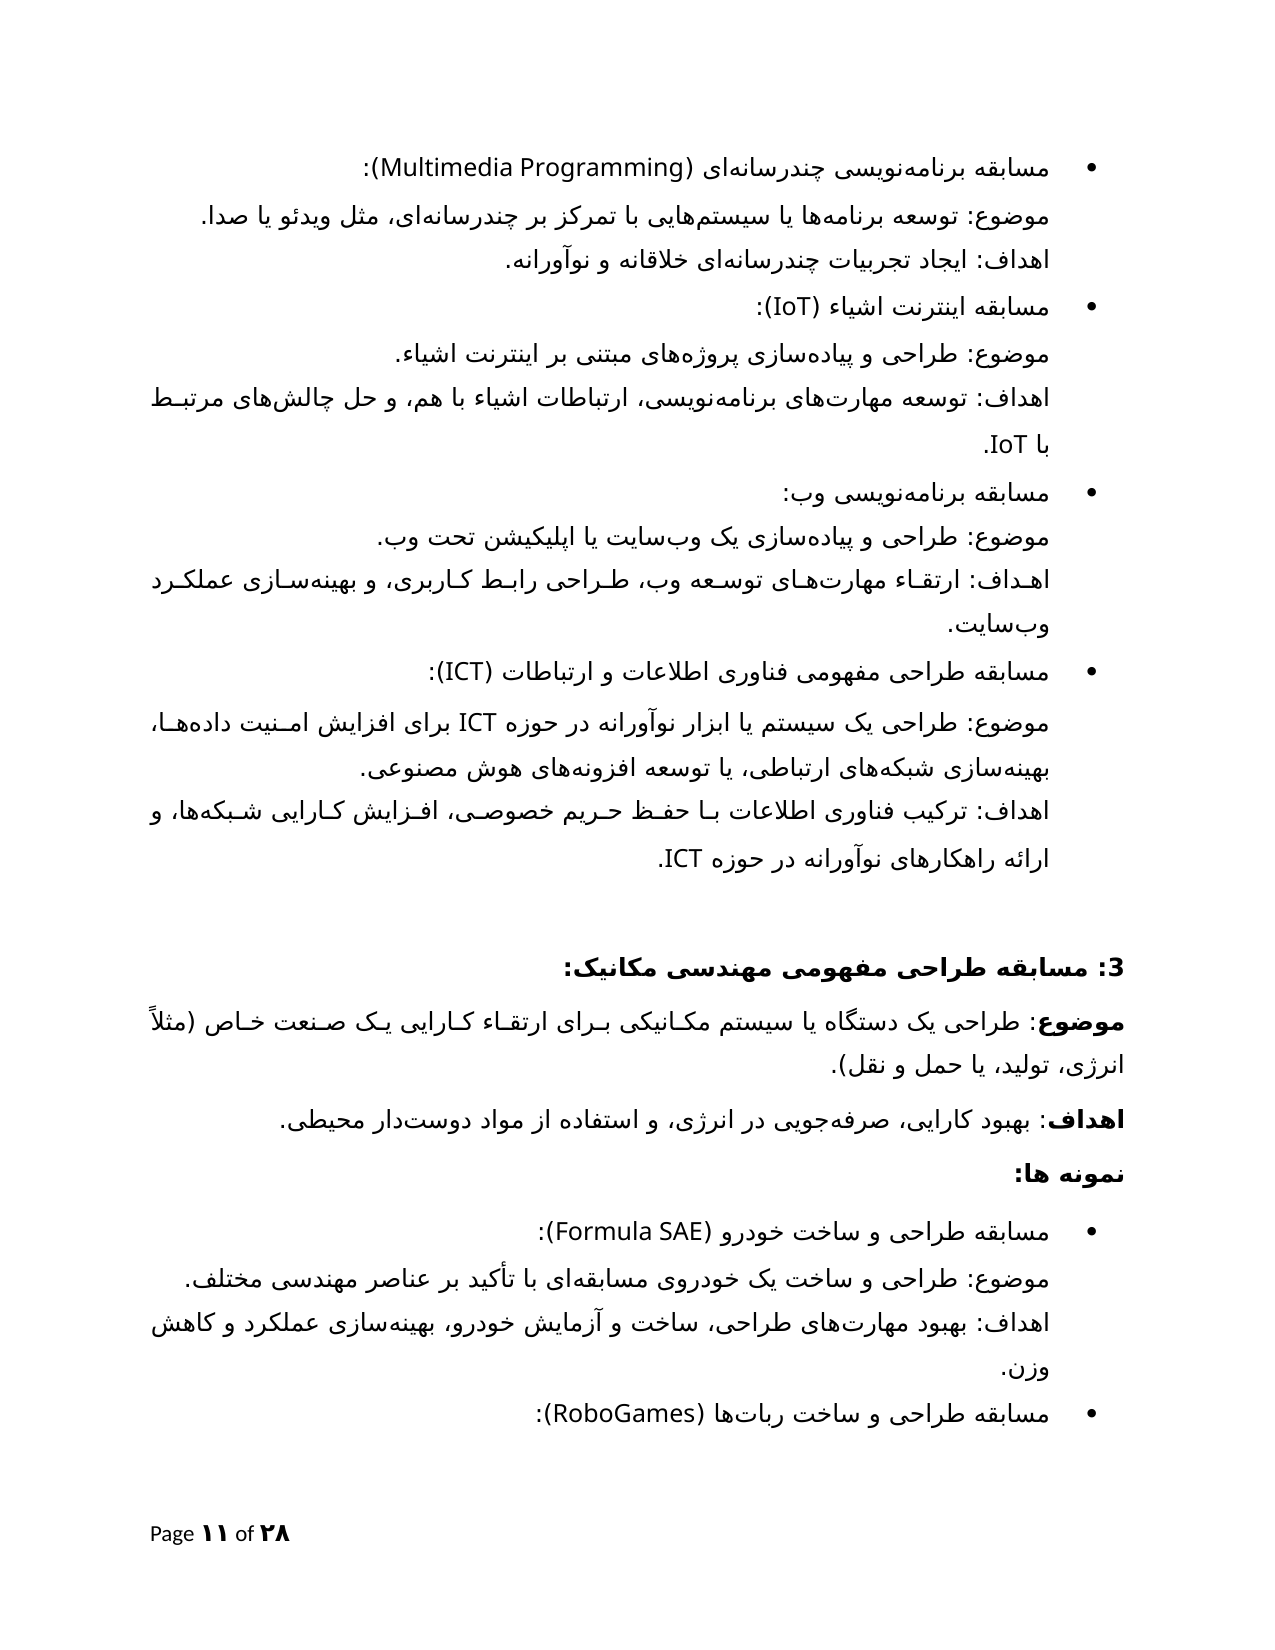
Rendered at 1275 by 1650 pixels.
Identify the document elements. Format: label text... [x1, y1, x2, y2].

list مسابقه طراحی مفهومی فناوری اطلاعات و ارتباطات (ICT): [150, 653, 1087, 687]
list اهداف: ایجاد تجربیات چندرسانه‌ای خلاقانه و نوآورانه. [150, 245, 1050, 274]
text 3: مسابقه طراحی مفهومی مهندسی مکانیک: [150, 953, 1125, 982]
list موضوع: طراحی و پیاده‌سازی یک وب‌سایت یا اپلیکیشن تحت وب. [150, 522, 1050, 551]
text موضوع: طراحی یک دستگاه یا سیستم مکانیکی برای ارتقاء کارایی یک صنعت خاص (مثلاً انرژی، تولید، یا حمل و نقل). [150, 1007, 1125, 1080]
text اهداف: بهبود کارایی، صرفه‌جویی در انرژی، و استفاده از مواد دوست‌دار محیطی. [150, 1105, 1125, 1134]
list اهداف: توسعه مهارت‌های برنامه‌نویسی، ارتباطات اشیاء با هم، و حل چالش‌های مرتبط با IoT. [150, 383, 1050, 461]
list موضوع: طراحی و ساخت یک خودروی مسابقه‌ای با تأکید بر عناصر مهندسی مختلف. [150, 1264, 1050, 1293]
list مسابقه اینترنت اشیاء (IoT): [150, 288, 1087, 323]
list موضوع: توسعه برنامه‌ها یا سیستم‌هایی با تمرکز بر چندرسانه‌ای، مثل ویدئو یا صدا. [150, 201, 1050, 230]
list موضوع: طراحی و پیاده‌سازی پروژه‌های مبتنی بر اینترنت اشیاء. [150, 339, 1050, 369]
list مسابقه برنامه‌نویسی چندرسانه‌ای (Multimedia Programming): [150, 150, 1087, 184]
list اهداف: بهبود مهارت‌های طراحی، ساخت و آزمایش خودرو، بهینه‌سازی عملکرد و کاهش وزن. [150, 1308, 1050, 1381]
list مسابقه طراحی و ساخت خودرو (Formula SAE): [150, 1213, 1087, 1247]
list اهداف: ترکیب فناوری اطلاعات با حفظ حریم خصوصی، افزایش کارایی شبکه‌ها، و ارائه راهکارهای نوآورانه در حوزه ICT. [150, 797, 1050, 874]
text نمونه ها: [150, 1159, 1125, 1188]
list مسابقه برنامه‌نویسی وب: [150, 478, 1087, 507]
list مسابقه طراحی و ساخت ربات‌ها (RoboGames): [150, 1396, 1087, 1429]
list موضوع: طراحی یک سیستم یا ابزار نوآورانه در حوزه ICT برای افزایش امنیت داده‌ها، بهینه‌سازی شبکه‌های ارتباطی، یا توسعه افزونه‌های هوش مصنوعی. [150, 704, 1050, 782]
list اهداف: ارتقاء مهارت‌های توسعه وب، طراحی رابط کاربری، و بهینه‌سازی عملکرد وب‌سایت. [150, 566, 1050, 638]
